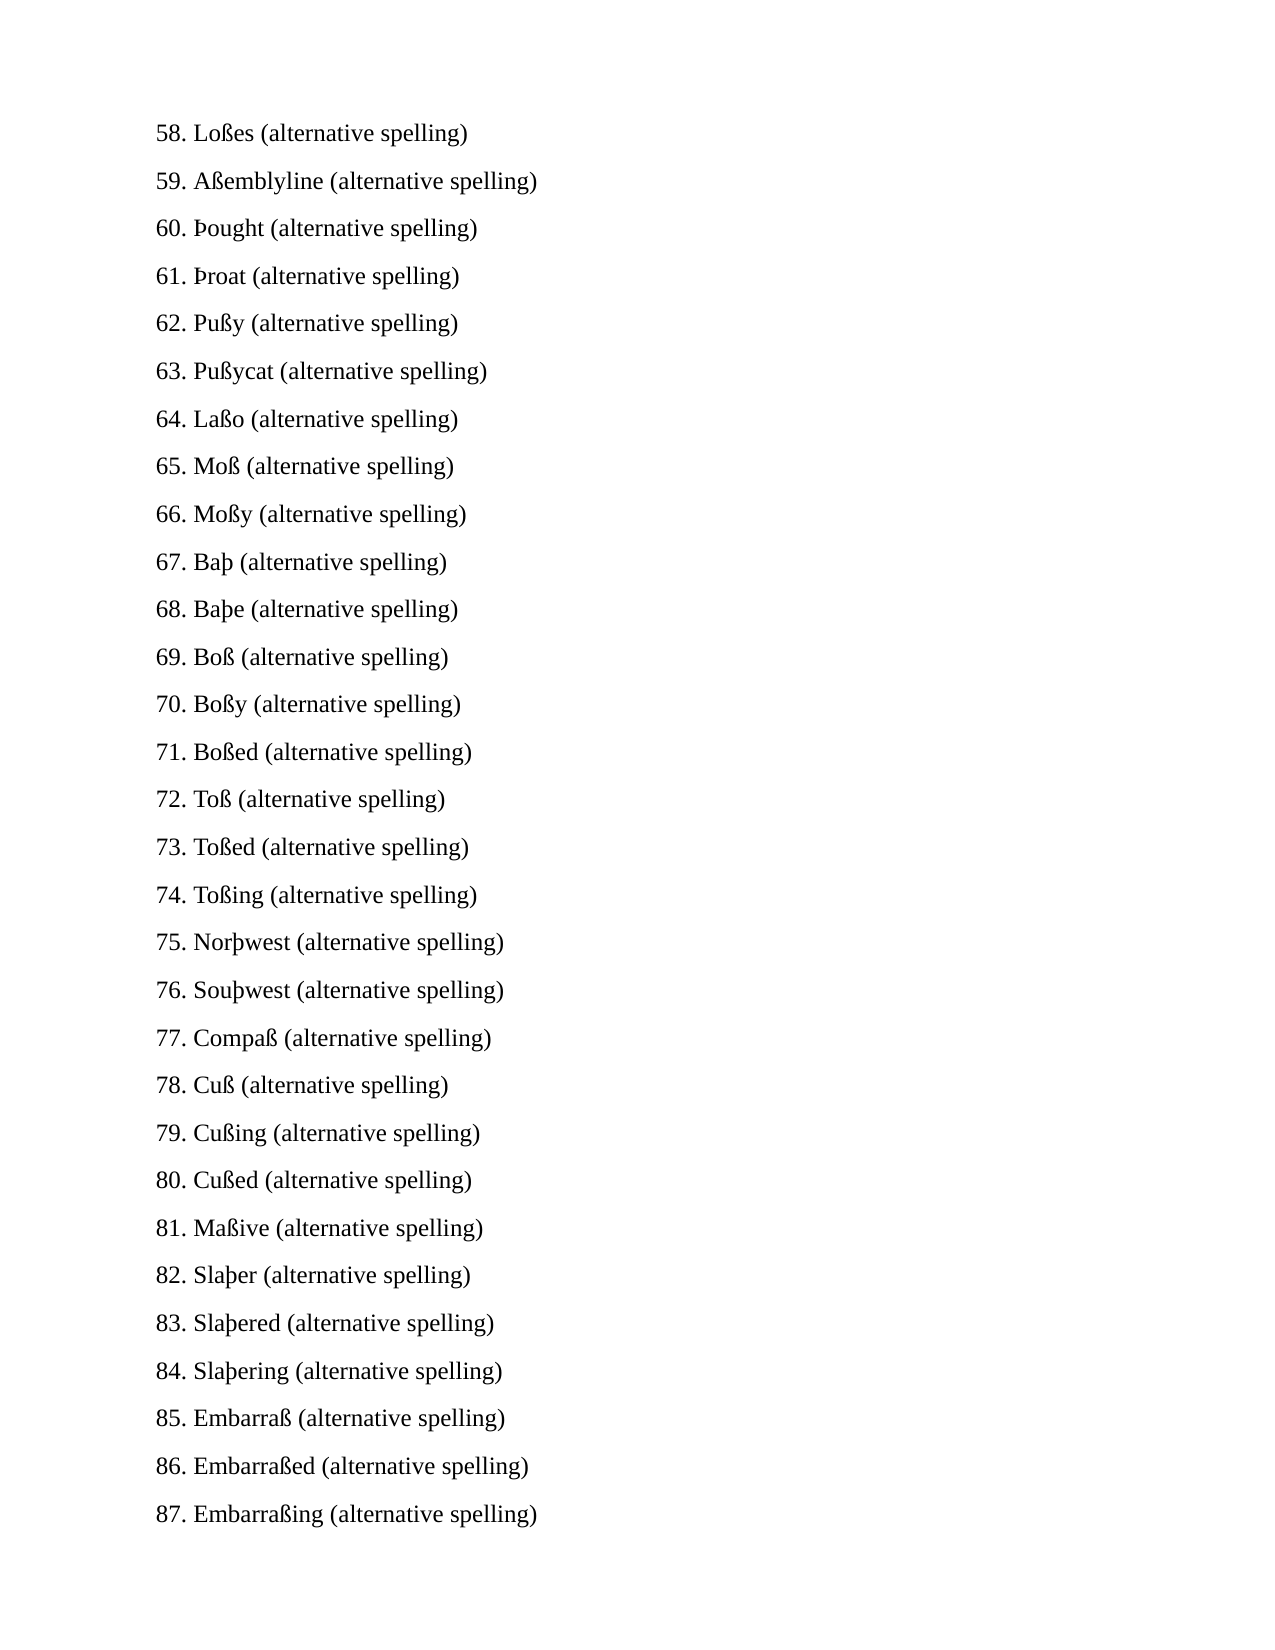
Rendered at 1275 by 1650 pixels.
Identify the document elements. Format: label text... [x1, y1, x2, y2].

list Moß (alternative spelling) [156, 451, 1157, 480]
list Norþwest (alternative spelling) [156, 927, 1157, 956]
list Embarraßed (alternative spelling) [156, 1451, 1157, 1480]
list Cuß (alternative spelling) [156, 1070, 1157, 1099]
list Embarraßing (alternative spelling) [156, 1499, 1157, 1527]
list Þroat (alternative spelling) [156, 261, 1157, 290]
list Slaþer (alternative spelling) [156, 1261, 1157, 1289]
list Souþwest (alternative spelling) [156, 975, 1157, 1004]
list Toßing (alternative spelling) [156, 880, 1157, 908]
list Toß (alternative spelling) [156, 784, 1157, 813]
list Baþe (alternative spelling) [156, 594, 1157, 623]
list Þought (alternative spelling) [156, 213, 1157, 242]
list Baþ (alternative spelling) [156, 547, 1157, 575]
list Cußed (alternative spelling) [156, 1165, 1157, 1194]
list Boß (alternative spelling) [156, 642, 1157, 671]
list Aßemblyline (alternative spelling) [156, 166, 1157, 194]
list Slaþering (alternative spelling) [156, 1356, 1157, 1384]
list Pußy (alternative spelling) [156, 308, 1157, 337]
list Boßy (alternative spelling) [156, 689, 1157, 718]
list Compaß (alternative spelling) [156, 1023, 1157, 1051]
list Toßed (alternative spelling) [156, 832, 1157, 861]
list Embarraß (alternative spelling) [156, 1403, 1157, 1432]
list Boßed (alternative spelling) [156, 737, 1157, 766]
list Loßes (alternative spelling) [156, 118, 1157, 147]
list Maßive (alternative spelling) [156, 1213, 1157, 1242]
list Laßo (alternative spelling) [156, 404, 1157, 432]
list Pußycat (alternative spelling) [156, 356, 1157, 385]
list Slaþered (alternative spelling) [156, 1308, 1157, 1337]
list Cußing (alternative spelling) [156, 1118, 1157, 1147]
list Moßy (alternative spelling) [156, 499, 1157, 528]
